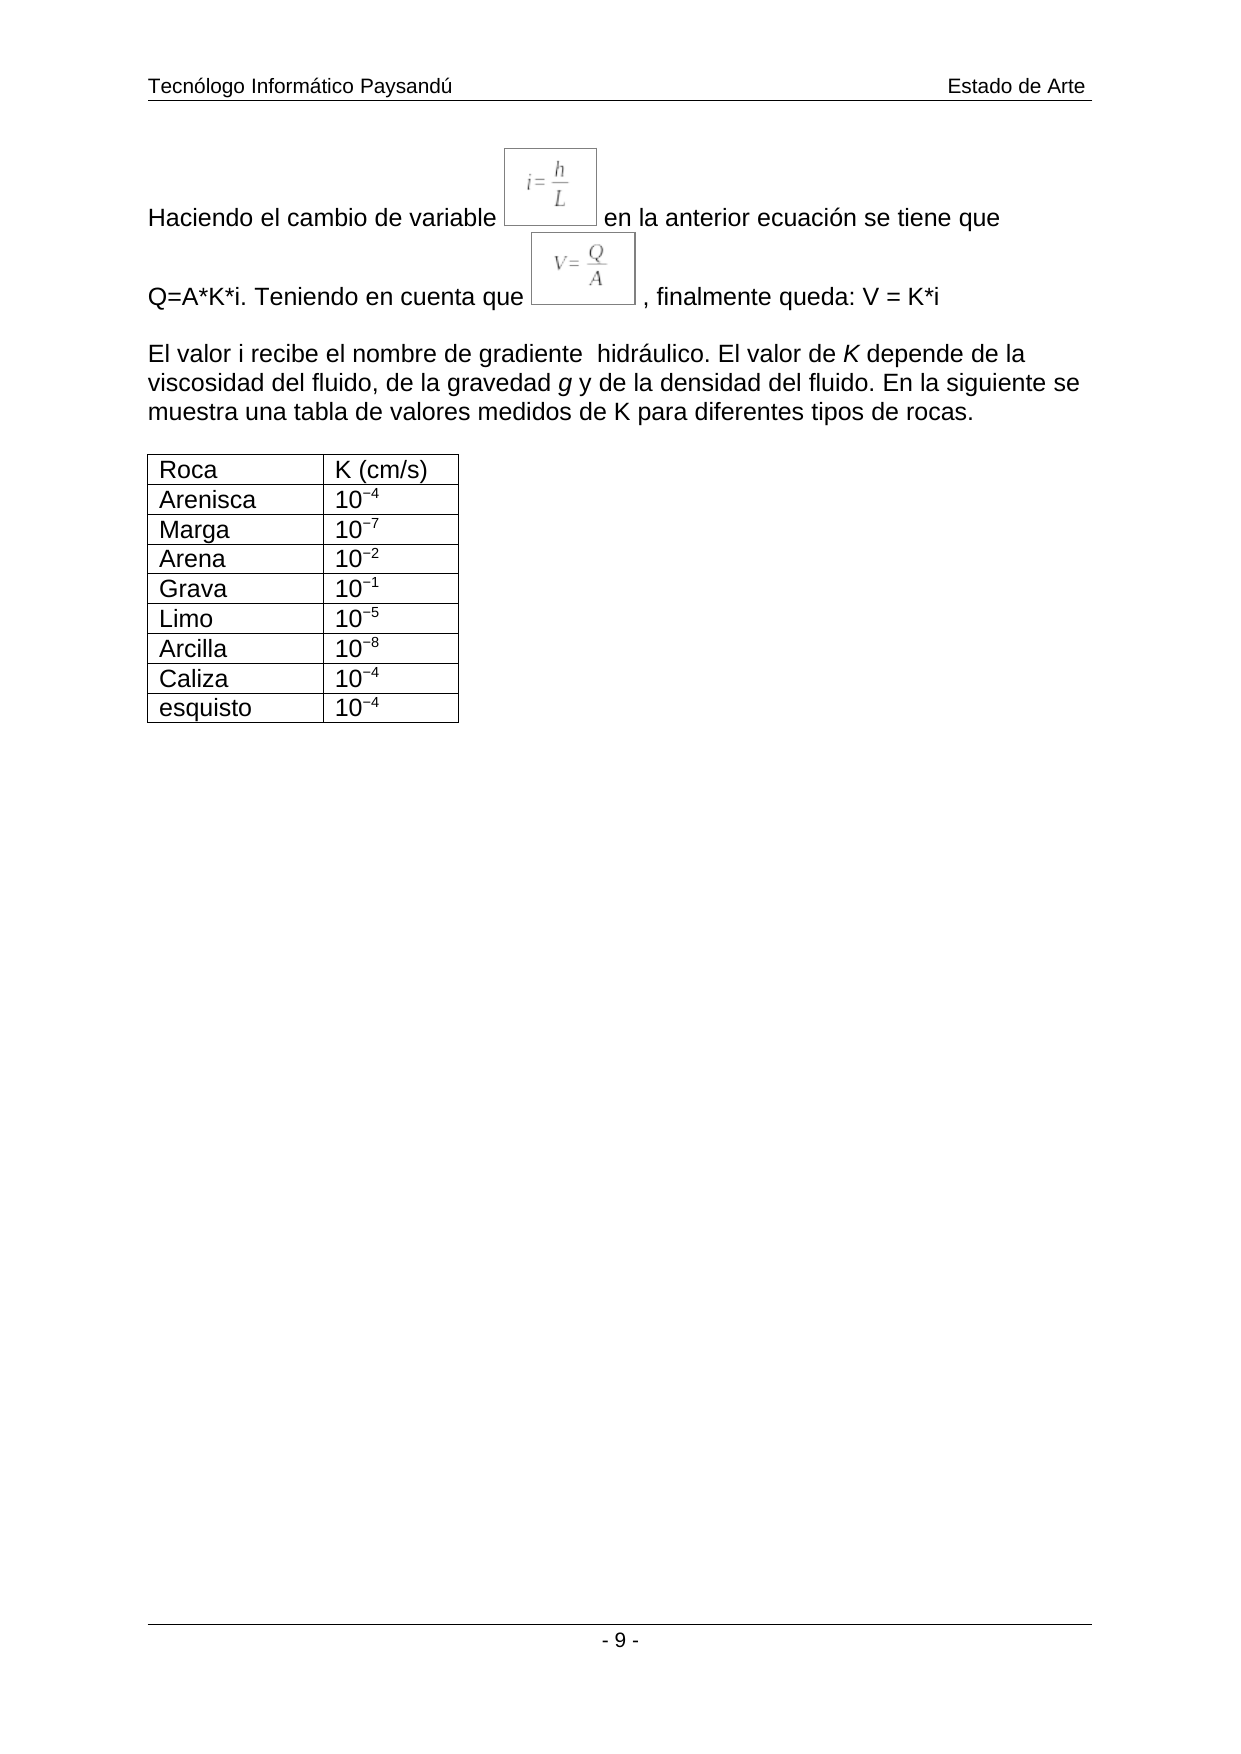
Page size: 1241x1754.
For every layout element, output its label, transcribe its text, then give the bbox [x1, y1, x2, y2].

table_cell Limo [148, 604, 323, 633]
table_cell 10−1 [324, 574, 458, 603]
table_cell Arena [148, 545, 323, 573]
table_header Roca [148, 455, 323, 484]
table_header K (cm/s) [324, 455, 458, 484]
table_cell 10−8 [324, 634, 458, 663]
text Haciendo el cambio de variable en la anterior ecuación se tiene que Q=A*K*i. Teniendo en cuenta que , finalmente queda: V = K*i [148, 148, 1092, 310]
table_cell Caliza [148, 664, 323, 692]
table_cell Marga [148, 515, 323, 543]
table_cell esquisto [148, 694, 323, 722]
table_cell 10−7 [324, 515, 458, 543]
table_cell Arcilla [148, 634, 323, 663]
table_cell 10−4 [324, 485, 458, 514]
table_cell 10−5 [324, 604, 458, 633]
table_cell Arenisca [148, 485, 323, 514]
text El valor i recibe el nombre de gradiente hidráulico. El valor de K depende de la viscosidad del fluido, de la gravedad g y de la densidad del fluido. En la siguiente se muestra una tabla de valores medidos de K para diferentes tipos de rocas. [148, 339, 1092, 425]
table_cell 10−4 [324, 694, 458, 722]
table_cell 10−4 [324, 664, 458, 692]
table_cell Grava [148, 574, 323, 603]
table_cell 10−2 [324, 545, 458, 573]
